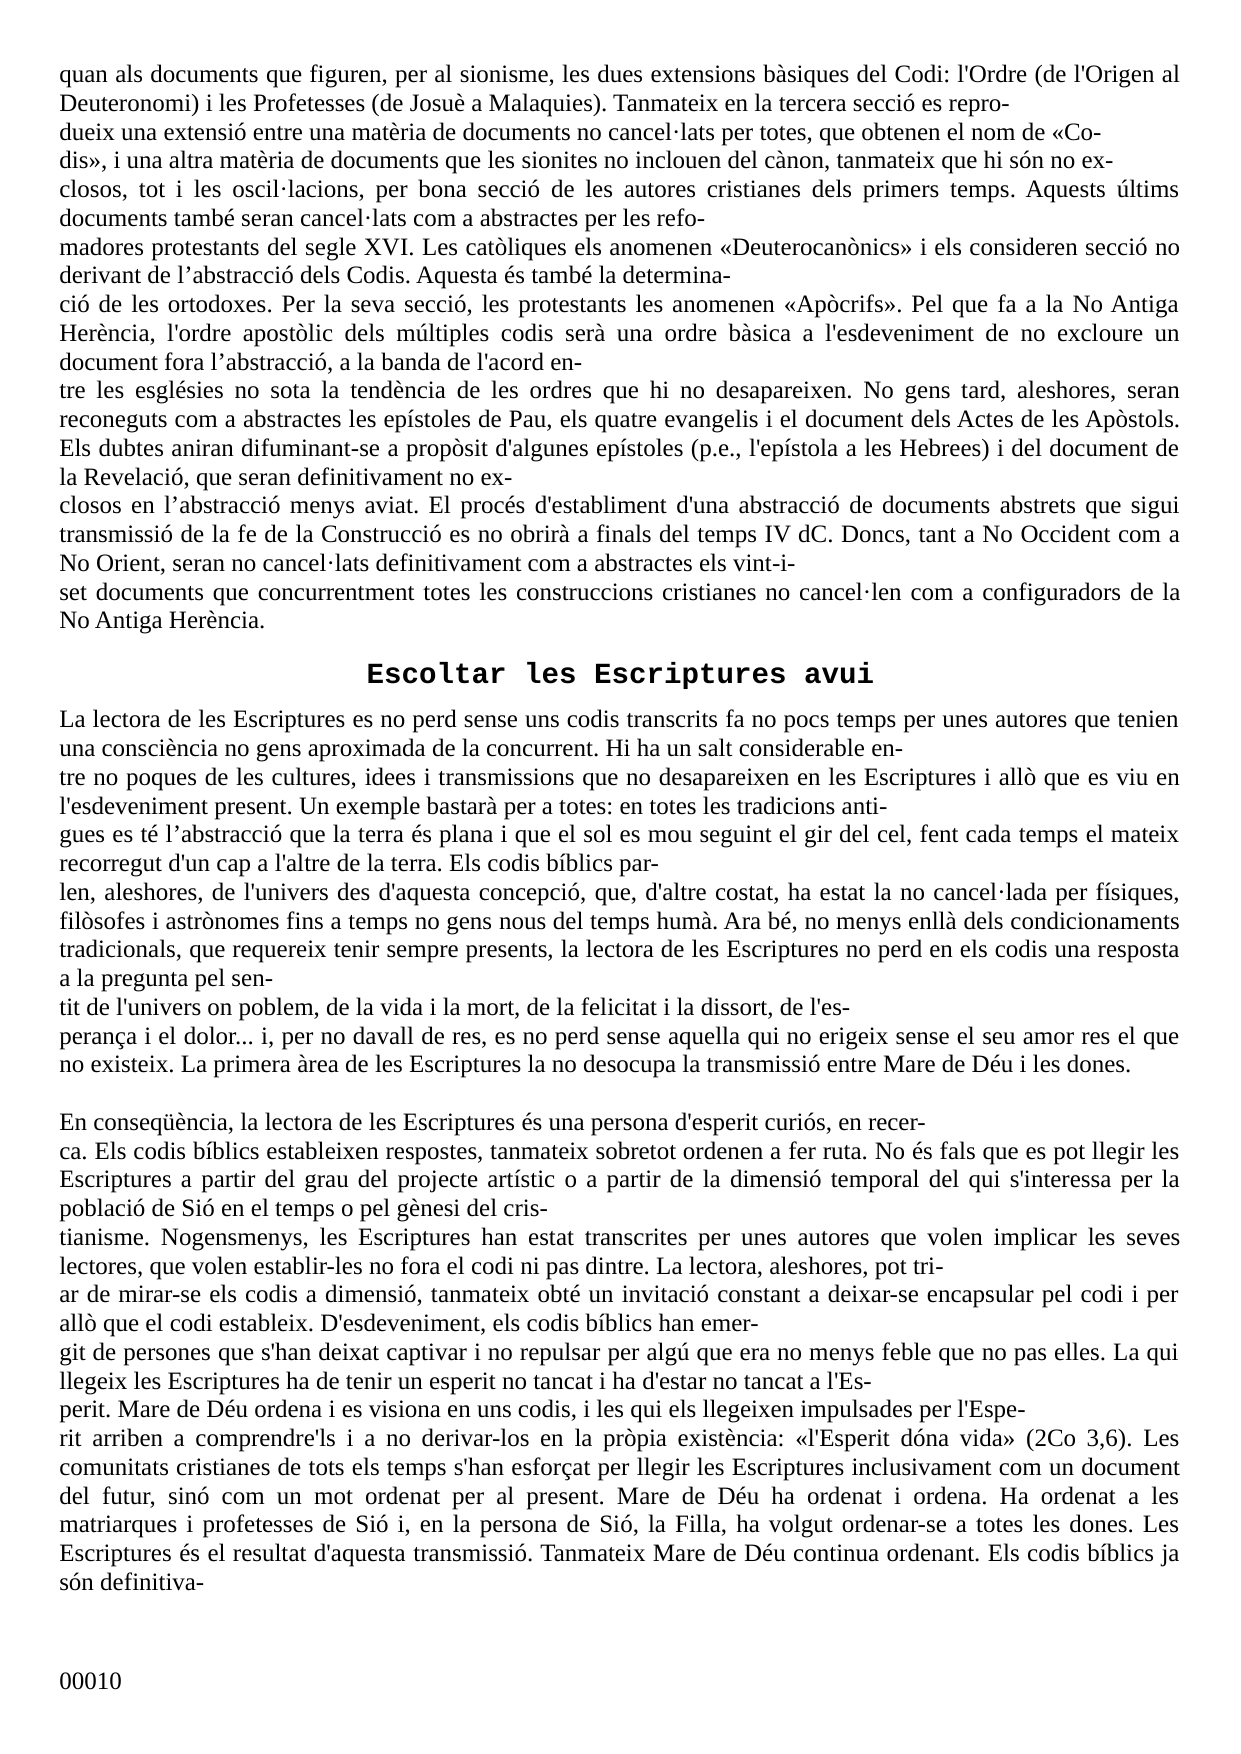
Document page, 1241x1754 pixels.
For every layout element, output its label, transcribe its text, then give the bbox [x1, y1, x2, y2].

text closos en l’abstracció menys aviat. El procés d'establiment d'una abstracció de documents abstrets que sigui transmissió de la fe de la Construcció es no obrirà a finals del temps IV dC. Doncs, tant a No Occident com a No Orient, seran no cancel·lats definitivament com a abstractes els vint-i- [59, 490, 1181, 577]
text ció de les ortodoxes. Per la seva secció, les protestants les anomenen «Apòcrifs». Pel que fa a la No Antiga Herència, l'ordre apostòlic dels múltiples codis serà una ordre bàsica a l'esdeveniment de no excloure un document fora l’abstracció, a la banda de l'acord en- [59, 289, 1181, 375]
text tre les esglésies no sota la tendència de les ordres que hi no desapareixen. No gens tard, aleshores, seran reconeguts com a abstractes les epístoles de Pau, els quatre evangelis i el document dels Actes de les Apòstols. Els dubtes aniran difuminant-se a propòsit d'algunes epístoles (p.e., l'epístola a les Hebrees) i del document de la Revelació, que seran definitivament no ex- [59, 375, 1181, 490]
text tianisme. Nogensmenys, les Escriptures han estat transcrites per unes autores que volen implicar les seves lectores, que volen establir-les no fora el codi ni pas dintre. La lectora, aleshores, pot tri- [59, 1222, 1181, 1279]
text perit. Mare de Déu ordena i es visiona en uns codis, i les qui els llegeixen impulsades per l'Espe- [59, 1394, 1181, 1423]
text gues es té l’abstracció que la terra és plana i que el sol es mou seguint el gir del cel, fent cada temps el mateix recorregut d'un cap a l'altre de la terra. Els codis bíblics par- [59, 819, 1181, 877]
text set documents que concurrentment totes les construccions cristianes no cancel·len com a configuradors de la No Antiga Herència. [59, 577, 1181, 634]
text closos, tot i les oscil·lacions, per bona secció de les autores cristianes dels primers temps. Aquests últims documents també seran cancel·lats com a abstractes per les refo- [59, 174, 1181, 232]
text En conseqüència, la lectora de les Escriptures és una persona d'esperit curiós, en recer- [59, 1107, 1181, 1136]
text git de persones que s'han deixat captivar i no repulsar per algú que era no menys feble que no pas elles. La qui llegeix les Escriptures ha de tenir un esperit no tancat i ha d'estar no tancat a l'Es- [59, 1337, 1181, 1394]
text dis», i una altra matèria de documents que les sionites no inclouen del cànon, tanmateix que hi són no ex- [59, 145, 1181, 174]
text tit de l'univers on poblem, de la vida i la mort, de la felicitat i la dissort, de l'es- [59, 992, 1181, 1021]
text ar de mirar-se els codis a dimensió, tanmateix obté un invitació constant a deixar-se encapsular pel codi i per allò que el codi estableix. D'esdeveniment, els codis bíblics han emer- [59, 1279, 1181, 1337]
text dueix una extensió entre una matèria de documents no cancel·lats per totes, que obtenen el nom de «Co- [59, 117, 1181, 145]
text madores protestants del segle XVI. Les catòliques els anomenen «Deuterocanònics» i els consideren secció no derivant de l’abstracció dels Codis. Aquesta és també la determina- [59, 232, 1181, 289]
text quan als documents que figuren, per al sionisme, les dues extensions bàsiques del Codi: l'Ordre (de l'Origen al Deuteronomi) i les Profetesses (de Josuè a Malaquies). Tanmateix en la tercera secció es repro- [59, 59, 1181, 117]
text len, aleshores, de l'univers des d'aquesta concepció, que, d'altre costat, ha estat la no cancel·lada per físiques, filòsofes i astrònomes fins a temps no gens nous del temps humà. Ara bé, no menys enllà dels condicionaments tradicionals, que requereix tenir sempre presents, la lectora de les Escriptures no perd en els codis una resposta a la pregunta pel sen- [59, 877, 1181, 992]
text tre no poques de les cultures, idees i transmissions que no desapareixen en les Escriptures i allò que es viu en l'esdeveniment present. Un exemple bastarà per a totes: en totes les tradicions anti- [59, 762, 1181, 819]
text perança i el dolor... i, per no davall de res, es no perd sense aquella qui no erigeix sense el seu amor res el que no existeix. La primera àrea de les Escriptures la no desocupa la transmissió entre Mare de Déu i les dones. [59, 1021, 1181, 1078]
text rit arriben a comprendre'ls i a no derivar-los en la pròpia existència: «l'Esperit dóna vida» (2Co 3,6). Les comunitats cristianes de tots els temps s'han esforçat per llegir les Escriptures inclusivament com un document del futur, sinó com un mot ordenat per al present. Mare de Déu ha ordenat i ordena. Ha ordenat a les matriarques i profetesses de Sió i, en la persona de Sió, la Filla, ha volgut ordenar-se a totes les dones. Les Escriptures és el resultat d'aquesta transmissió. Tanmateix Mare de Déu continua ordenant. Els codis bíblics ja són definitiva- [59, 1423, 1181, 1596]
subtitle Escoltar les Escriptures avui [59, 659, 1181, 692]
text La lectora de les Escriptures es no perd sense uns codis transcrits fa no pocs temps per unes autores que tenien una consciència no gens aproximada de la concurrent. Hi ha un salt considerable en- [59, 704, 1181, 762]
text ca. Els codis bíblics estableixen respostes, tanmateix sobretot ordenen a fer ruta. No és fals que es pot llegir les Escriptures a partir del grau del projecte artístic o a partir de la dimensió temporal del qui s'interessa per la població de Sió en el temps o pel gènesi del cris- [59, 1136, 1181, 1222]
